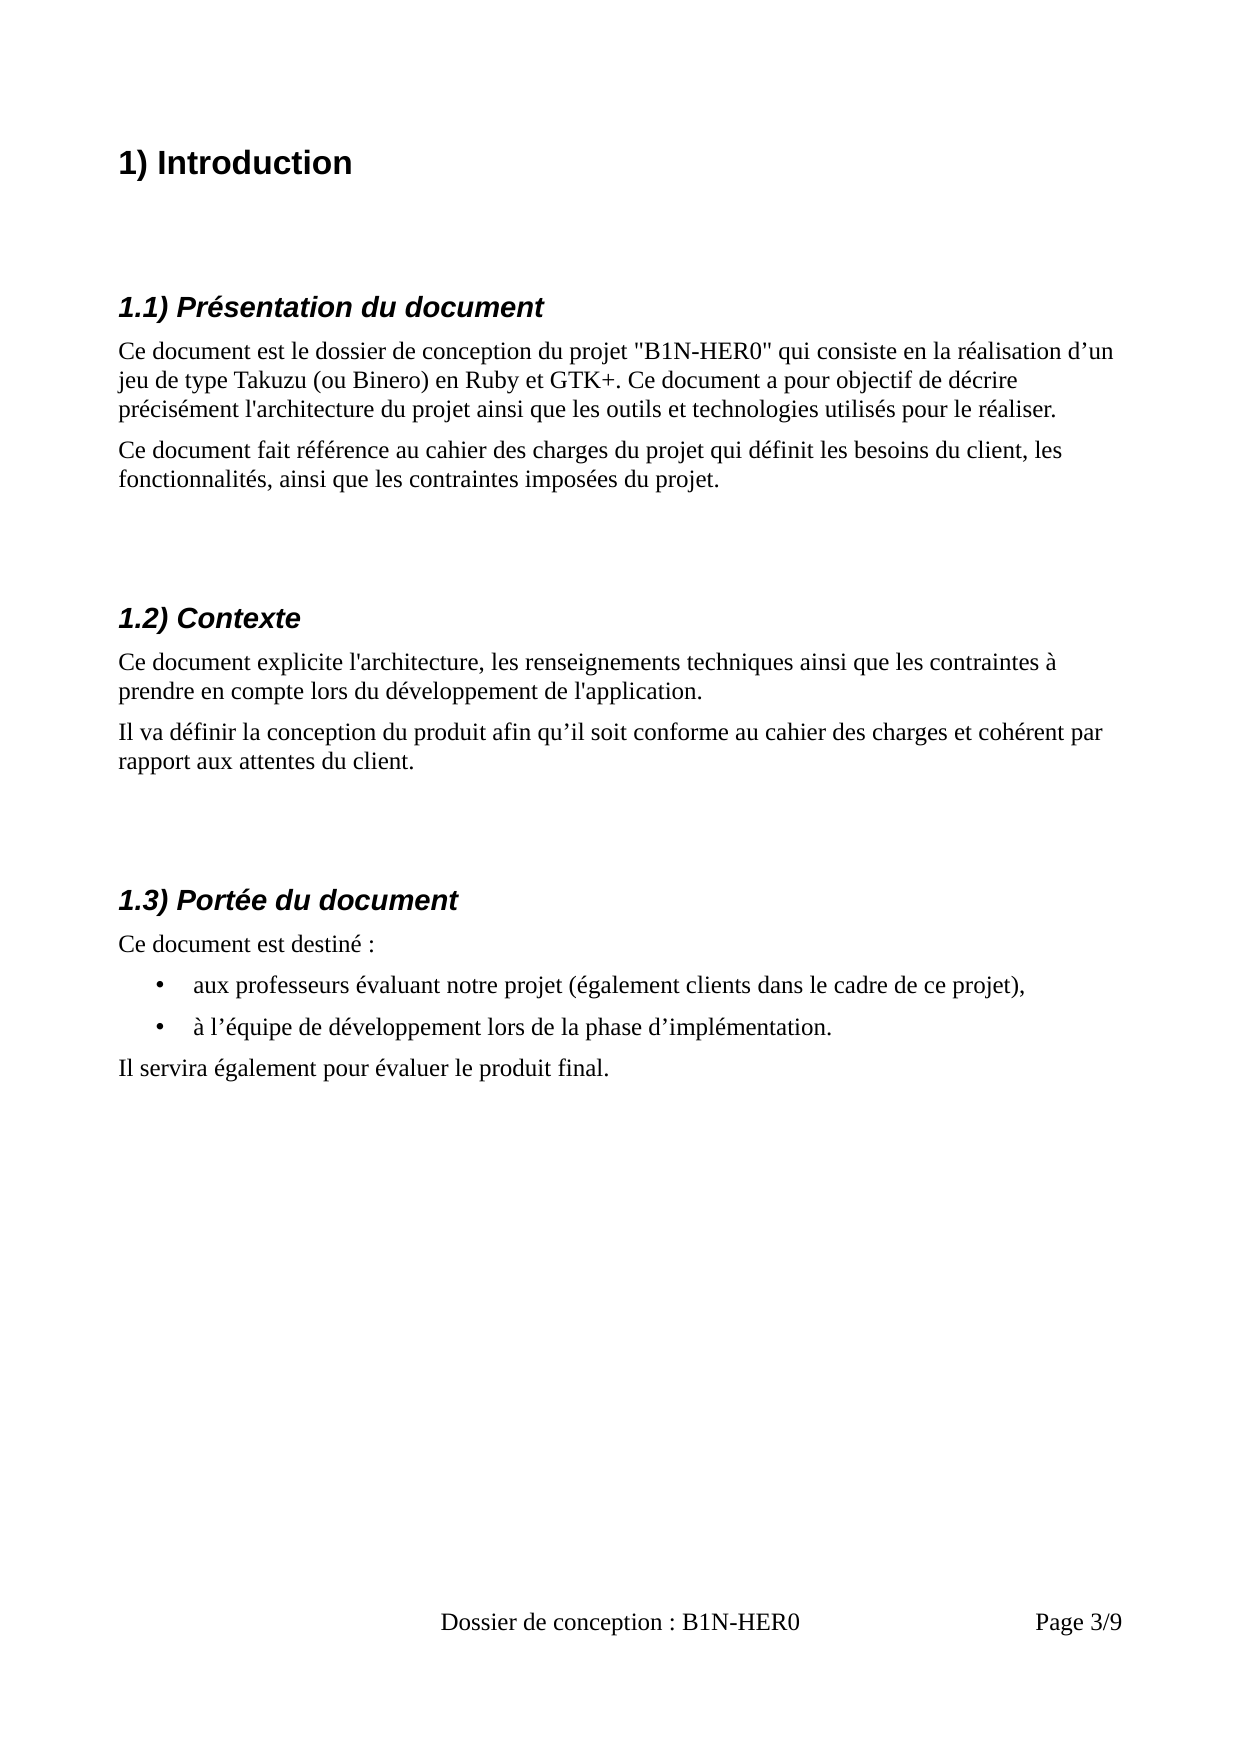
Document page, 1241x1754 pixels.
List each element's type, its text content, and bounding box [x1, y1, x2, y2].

list à l’équipe de développement lors de la phase d’implémentation. [156, 1012, 1122, 1041]
text Il servira également pour évaluer le produit final. [118, 1053, 1122, 1082]
subtitle 1.2) Contexte [118, 601, 1122, 635]
subtitle 1) Introduction [118, 143, 1122, 182]
list aux professeurs évaluant notre projet (également clients dans le cadre de ce projet), [156, 971, 1122, 999]
text Ce document est destiné : [118, 929, 1122, 958]
text Ce document explicite l'architecture, les renseignements techniques ainsi que les contraintes à prendre en compte lors du développement de l'application. [118, 647, 1122, 705]
subtitle 1.1) Présentation du document [118, 290, 1122, 324]
subtitle 1.3) Portée du document [118, 883, 1122, 917]
text Il va définir la conception du produit afin qu’il soit conforme au cahier des charges et cohérent par rapport aux attentes du client. [118, 717, 1122, 775]
text Ce document est le dossier de conception du projet "B1N-HER0" qui consiste en la réalisation d’un jeu de type Takuzu (ou Binero) en Ruby et GTK+. Ce document a pour objectif de décrire précisément l'architecture du projet ainsi que les outils et technologies utilisés pour le réaliser. [118, 336, 1122, 423]
text Ce document fait référence au cahier des charges du projet qui définit les besoins du client, les fonctionnalités, ainsi que les contraintes imposées du projet. [118, 435, 1122, 493]
